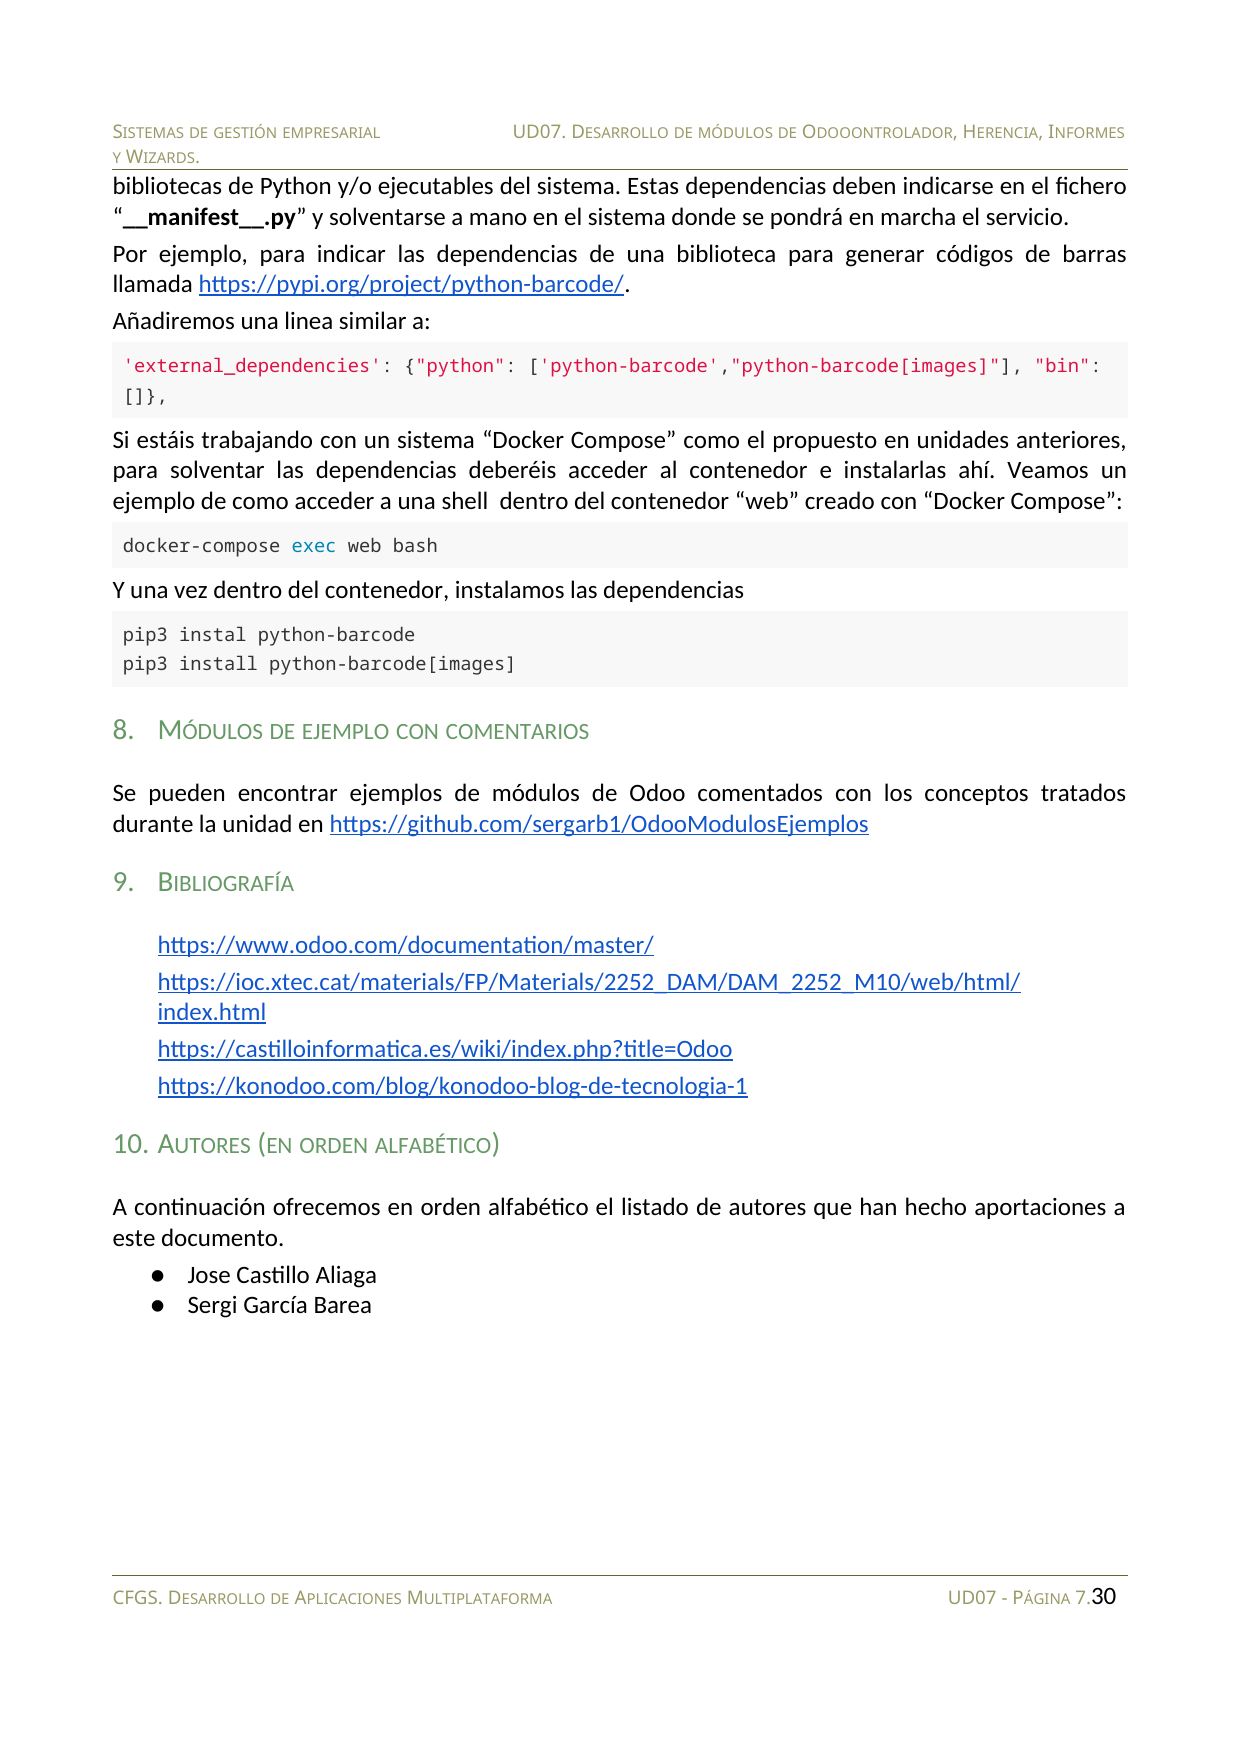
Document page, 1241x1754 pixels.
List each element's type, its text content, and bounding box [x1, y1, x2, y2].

text Si estáis trabajando con un sistema “Docker Compose” como el propuesto en unidades anteriores, para solventar las dependencias deberéis acceder al contenedor e instalarlas ahí. Veamos un ejemplo de como acceder a una shell dentro del contenedor “web” creado con “Docker Compose”: [112, 424, 1128, 515]
text bibliotecas de Python y/o ejecutables del sistema. Estas dependencias deben indicarse en el fichero “__manifest__.py” y solventarse a mano en el sistema donde se pondrá en marcha el servicio. [112, 170, 1128, 231]
text Por ejemplo, para indicar las dependencias de una biblioteca para generar códigos de barras llamada https://pypi.org/project/python-barcode/. [112, 238, 1128, 299]
subtitle Módulos de ejemplo con comentarios [112, 711, 1128, 747]
subtitle Bibliografía [112, 863, 1128, 899]
text https://konodoo.com/blog/konodoo-blog-de-tecnologia-1 [157, 1070, 1128, 1101]
text Y una vez dentro del contenedor, instalamos las dependencias [112, 574, 1128, 604]
text Añadiremos una linea similar a: [112, 305, 1128, 336]
text A continuación ofrecemos en orden alfabético el listado de autores que han hecho aportaciones a este documento. [112, 1191, 1128, 1252]
text https://castilloinformatica.es/wiki/index.php?title=Odoo [157, 1033, 1128, 1064]
text https://ioc.xtec.cat/materials/FP/Materials/2252_DAM/DAM_2252_M10/web/html/index.html [157, 966, 1128, 1027]
list Jose Castillo Aliaga [150, 1259, 1128, 1289]
table_header docker-compose exec web bash [112, 522, 1128, 568]
text Se pueden encontrar ejemplos de módulos de Odoo comentados con los conceptos tratados durante la unidad en https://github.com/sergarb1/OdooModulosEjemplos [112, 777, 1128, 838]
subtitle Autores (en orden alfabético) [112, 1126, 1128, 1161]
table_header pip3 instal python-barcode pip3 install python-barcode[images] [112, 611, 1128, 687]
table_header 'external_dependencies': {"python": ['python-barcode',"python-barcode[images]"], "bin": []}, [112, 342, 1128, 418]
list Sergi García Barea [150, 1289, 1128, 1320]
text https://www.odoo.com/documentation/master/ [157, 929, 1128, 959]
